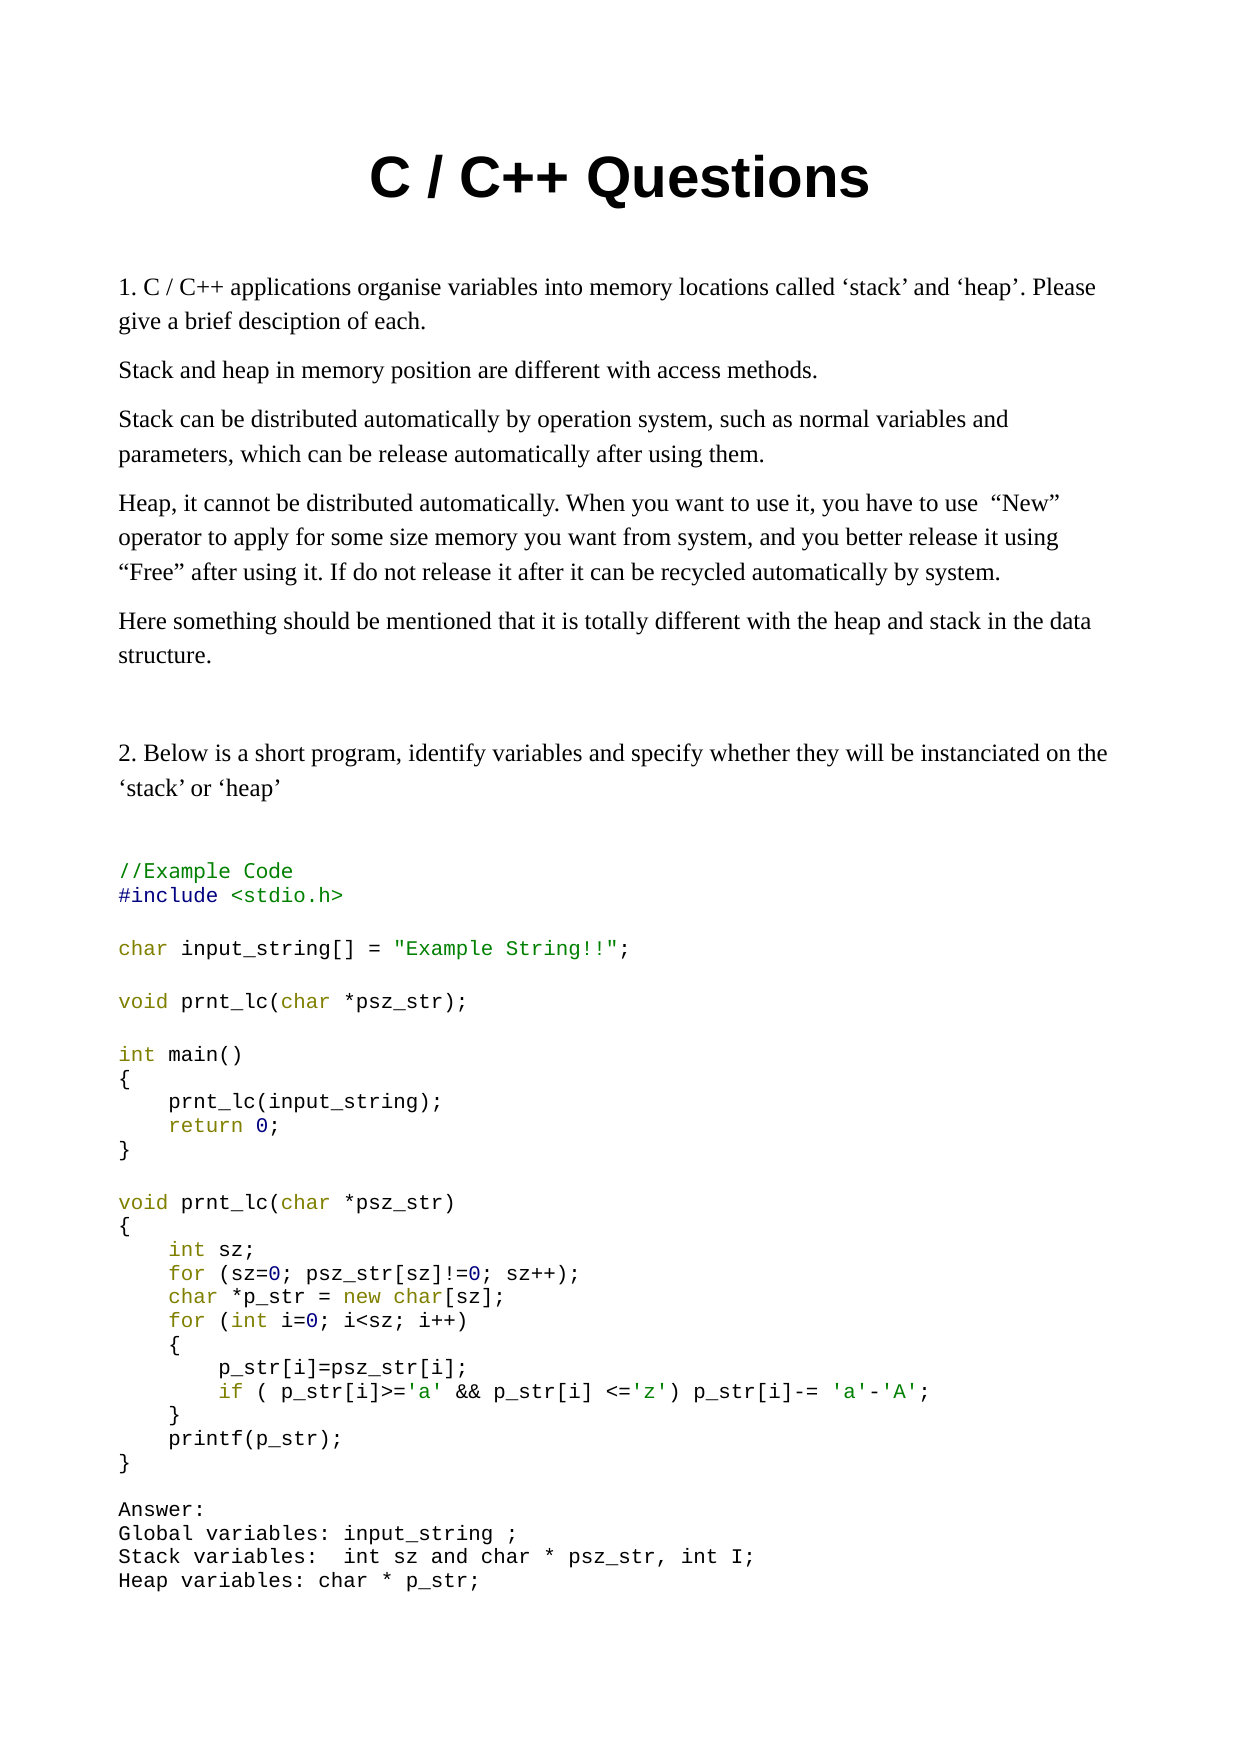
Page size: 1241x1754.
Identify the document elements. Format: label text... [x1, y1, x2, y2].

text Global variables: input_string ; [118, 1523, 1122, 1546]
text void prnt_lc(char *psz_str); [118, 991, 1122, 1014]
text int main() [118, 1044, 1122, 1068]
text 1. C / C++ applications organise variables into memory locations called ‘stack’ and ‘heap’. Please give a brief desciption of each. [118, 272, 1122, 335]
text for (int i=0; i<sz; i++) [118, 1310, 1122, 1333]
text } [118, 1138, 1122, 1162]
text Heap variables: char * p_str; [118, 1570, 1122, 1594]
text } [118, 1404, 1122, 1428]
text char *p_str = new char[sz]; [118, 1286, 1122, 1310]
text } [118, 1452, 1122, 1475]
text return 0; [118, 1115, 1122, 1138]
text 2. Below is a short program, identify variables and specify whether they will be instanciated on the ‘stack’ or ‘heap’ [118, 738, 1122, 802]
text for (sz=0; psz_str[sz]!=0; sz++); [118, 1263, 1122, 1286]
text prnt_lc(input_string); [118, 1091, 1122, 1115]
text Stack variables: int sz and char * psz_str, int I; [118, 1546, 1122, 1570]
text { [118, 1215, 1122, 1239]
text { [118, 1068, 1122, 1091]
text printf(p_str); [118, 1428, 1122, 1452]
text void prnt_lc(char *psz_str) [118, 1192, 1122, 1215]
text if ( p_str[i]>='a' && p_str[i] <='z') p_str[i]-= 'a'-'A'; [118, 1381, 1122, 1404]
text Stack and heap in memory position are different with access methods. [118, 355, 1122, 384]
text { [118, 1333, 1122, 1357]
text Answer: [118, 1499, 1122, 1523]
text p_str[i]=psz_str[i]; [118, 1357, 1122, 1381]
text Stack can be distributed automatically by operation system, such as normal variables and parameters, which can be release automatically after using them. [118, 404, 1122, 468]
text #include <stdio.h> [118, 884, 1122, 908]
text Heap, it cannot be distributed automatically. When you want to use it, you have to use “New” operator to apply for some size memory you want from system, and you better release it using “Free” after using it. If do not release it after it can be recycled automatically by system. [118, 488, 1122, 586]
text //Example Code [118, 856, 1122, 884]
text Here something should be mentioned that it is totally different with the heap and stack in the data structure. [118, 606, 1122, 669]
title C / C++ Questions [118, 143, 1122, 210]
text int sz; [118, 1239, 1122, 1263]
text char input_string[] = "Example String!!"; [118, 938, 1122, 961]
